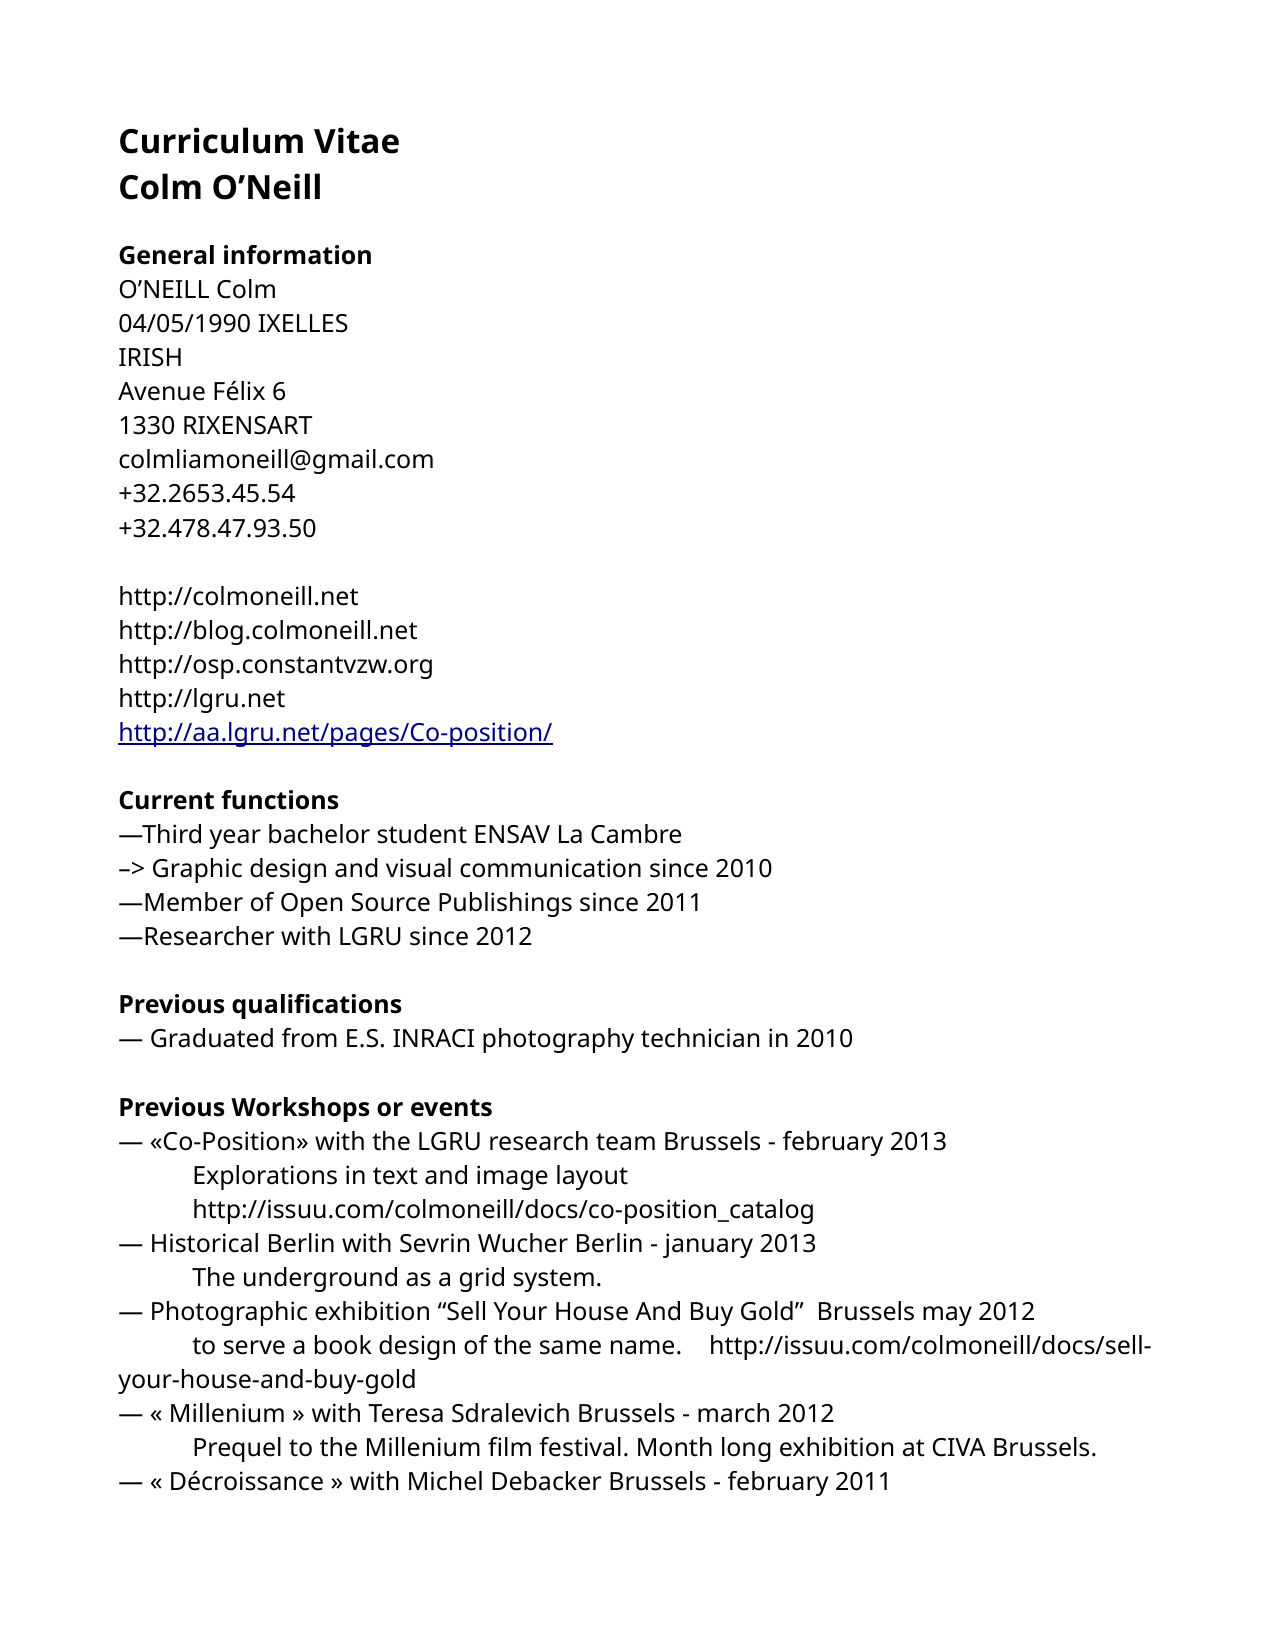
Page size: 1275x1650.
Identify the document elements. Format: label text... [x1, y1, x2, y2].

text Previous qualifications [118, 987, 1157, 1021]
text O’NEILL Colm [118, 272, 1157, 306]
text http://issuu.com/colmoneill/docs/co-position_catalog [118, 1191, 1157, 1226]
text Colm O’Neill [118, 163, 1157, 209]
text http://osp.constantvzw.org [118, 646, 1157, 681]
text http://colmoneill.net [118, 578, 1157, 612]
text —Member of Open Source Publishings since 2011 [118, 885, 1157, 919]
text — Photographic exhibition “Sell Your House And Buy Gold” Brussels may 2012 [118, 1294, 1157, 1328]
text +32.2653.45.54 [118, 476, 1157, 510]
text colmliamoneill@gmail.com [118, 442, 1157, 476]
text –> Graphic design and visual communication since 2010 [118, 851, 1157, 885]
text Avenue Félix 6 [118, 374, 1157, 408]
text 04/05/1990 IXELLES [118, 306, 1157, 340]
text http://aa.lgru.net/pages/Co-position/ [118, 714, 1157, 749]
text —Researcher with LGRU since 2012 [118, 919, 1157, 953]
text General information [118, 238, 1157, 272]
text Previous Workshops or events [118, 1089, 1157, 1123]
text — Historical Berlin with Sevrin Wucher Berlin - january 2013 [118, 1226, 1157, 1259]
text — « Millenium » with Teresa Sdralevich Brussels - march 2012 [118, 1396, 1157, 1430]
text — «Co-Position» with the LGRU research team Brussels - february 2013 [118, 1123, 1157, 1157]
text —Third year bachelor student ENSAV La Cambre [118, 817, 1157, 851]
text — « Décroissance » with Michel Debacker Brussels - february 2011 [118, 1464, 1157, 1498]
text to serve a book design of the same name. http://issuu.com/colmoneill/docs/sell-your-house-and-buy-gold [118, 1328, 1157, 1396]
text IRISH [118, 340, 1157, 374]
text Explorations in text and image layout [118, 1157, 1157, 1191]
text The underground as a grid system. [118, 1259, 1157, 1294]
text +32.478.47.93.50 [118, 510, 1157, 544]
text http://blog.colmoneill.net [118, 612, 1157, 646]
text Curriculum Vitae [118, 118, 1157, 163]
text Current functions [118, 783, 1157, 817]
text http://lgru.net [118, 681, 1157, 714]
text Prequel to the Millenium film festival. Month long exhibition at CIVA Brussels. [118, 1430, 1157, 1464]
text — Graduated from E.S. INRACI photography technician in 2010 [118, 1021, 1157, 1055]
text 1330 RIXENSART [118, 408, 1157, 442]
